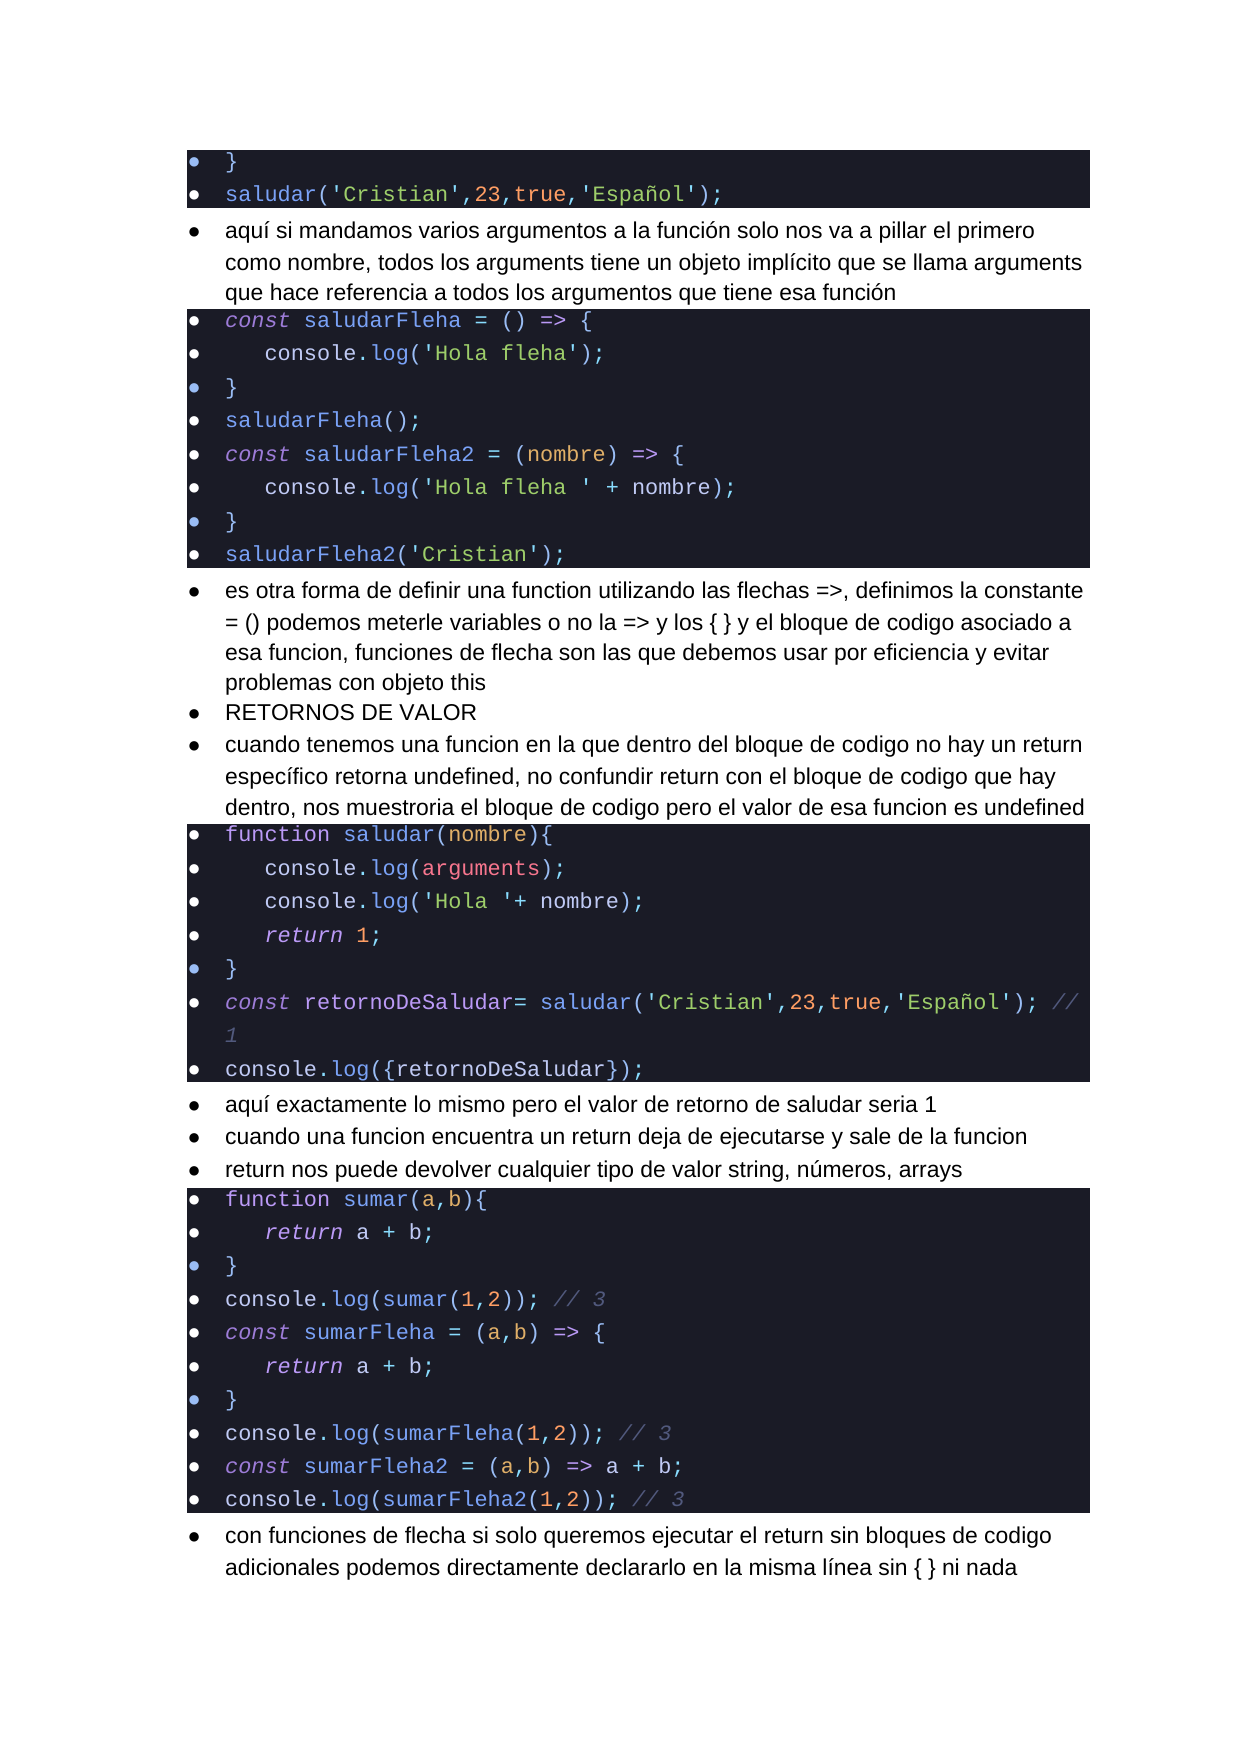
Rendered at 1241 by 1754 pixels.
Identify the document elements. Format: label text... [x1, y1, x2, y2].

list console.log(sumar(1,2)); // 3 [187, 1288, 1090, 1313]
list } [187, 957, 1090, 982]
list saludar('Cristian',23,true,'Español'); [187, 183, 1090, 208]
list cuando una funcion encuentra un return deja de ejecutarse y sale de la funcion [187, 1123, 1090, 1151]
list const saludarFleha = () => { [187, 309, 1090, 334]
list } [187, 1388, 1090, 1413]
list function sumar(a,b){ [187, 1188, 1090, 1212]
list console.log({retornoDeSaludar}); [187, 1058, 1090, 1082]
list console.log(arguments); [187, 857, 1090, 882]
list console.log('Hola '+ nombre); [187, 891, 1090, 915]
list con funciones de flecha si solo queremos ejecutar el return sin bloques de codigo adicionales podemos directamente declararlo en la misma línea sin { } ni nada [187, 1522, 1090, 1580]
list cuando tenemos una funcion en la que dentro del bloque de codigo no hay un return específico retorna undefined, no confundir return con el bloque de codigo que hay dentro, nos muestroria el bloque de codigo pero el valor de esa funcion es undefined [187, 731, 1090, 820]
list console.log(sumarFleha2(1,2)); // 3 [187, 1489, 1090, 1513]
list const sumarFleha2 = (a,b) => a + b; [187, 1455, 1090, 1480]
list } [187, 1254, 1090, 1279]
list return a + b; [187, 1355, 1090, 1380]
list console.log(sumarFleha(1,2)); // 3 [187, 1422, 1090, 1447]
list const sumarFleha = (a,b) => { [187, 1321, 1090, 1346]
list } [187, 376, 1090, 401]
list es otra forma de definir una function utilizando las flechas =>, definimos la constante = () podemos meterle variables o no la => y los { } y el bloque de codigo asociado a esa funcion, funciones de flecha son las que debemos usar por eficiencia y evitar problemas con objeto this [187, 577, 1090, 695]
list const retornoDeSaludar= saludar('Cristian',23,true,'Español'); // 1 [187, 991, 1090, 1049]
list RETORNOS DE VALOR [187, 699, 1090, 727]
list return nos puede devolver cualquier tipo de valor string, números, arrays [187, 1156, 1090, 1183]
list return a + b; [187, 1221, 1090, 1246]
list saludarFleha(); [187, 409, 1090, 434]
list aquí si mandamos varios argumentos a la función solo nos va a pillar el primero como nombre, todos los arguments tiene un objeto implícito que se llama arguments que hace referencia a todos los argumentos que tiene esa función [187, 217, 1090, 305]
list } [187, 510, 1090, 534]
list function saludar(nombre){ [187, 824, 1090, 848]
list return 1; [187, 924, 1090, 949]
list console.log('Hola fleha ' + nombre); [187, 476, 1090, 501]
list console.log('Hola fleha'); [187, 343, 1090, 367]
list const saludarFleha2 = (nombre) => { [187, 443, 1090, 468]
list } [187, 150, 1090, 175]
list aquí exactamente lo mismo pero el valor de retorno de saludar seria 1 [187, 1091, 1090, 1119]
list saludarFleha2('Cristian'); [187, 543, 1090, 568]
